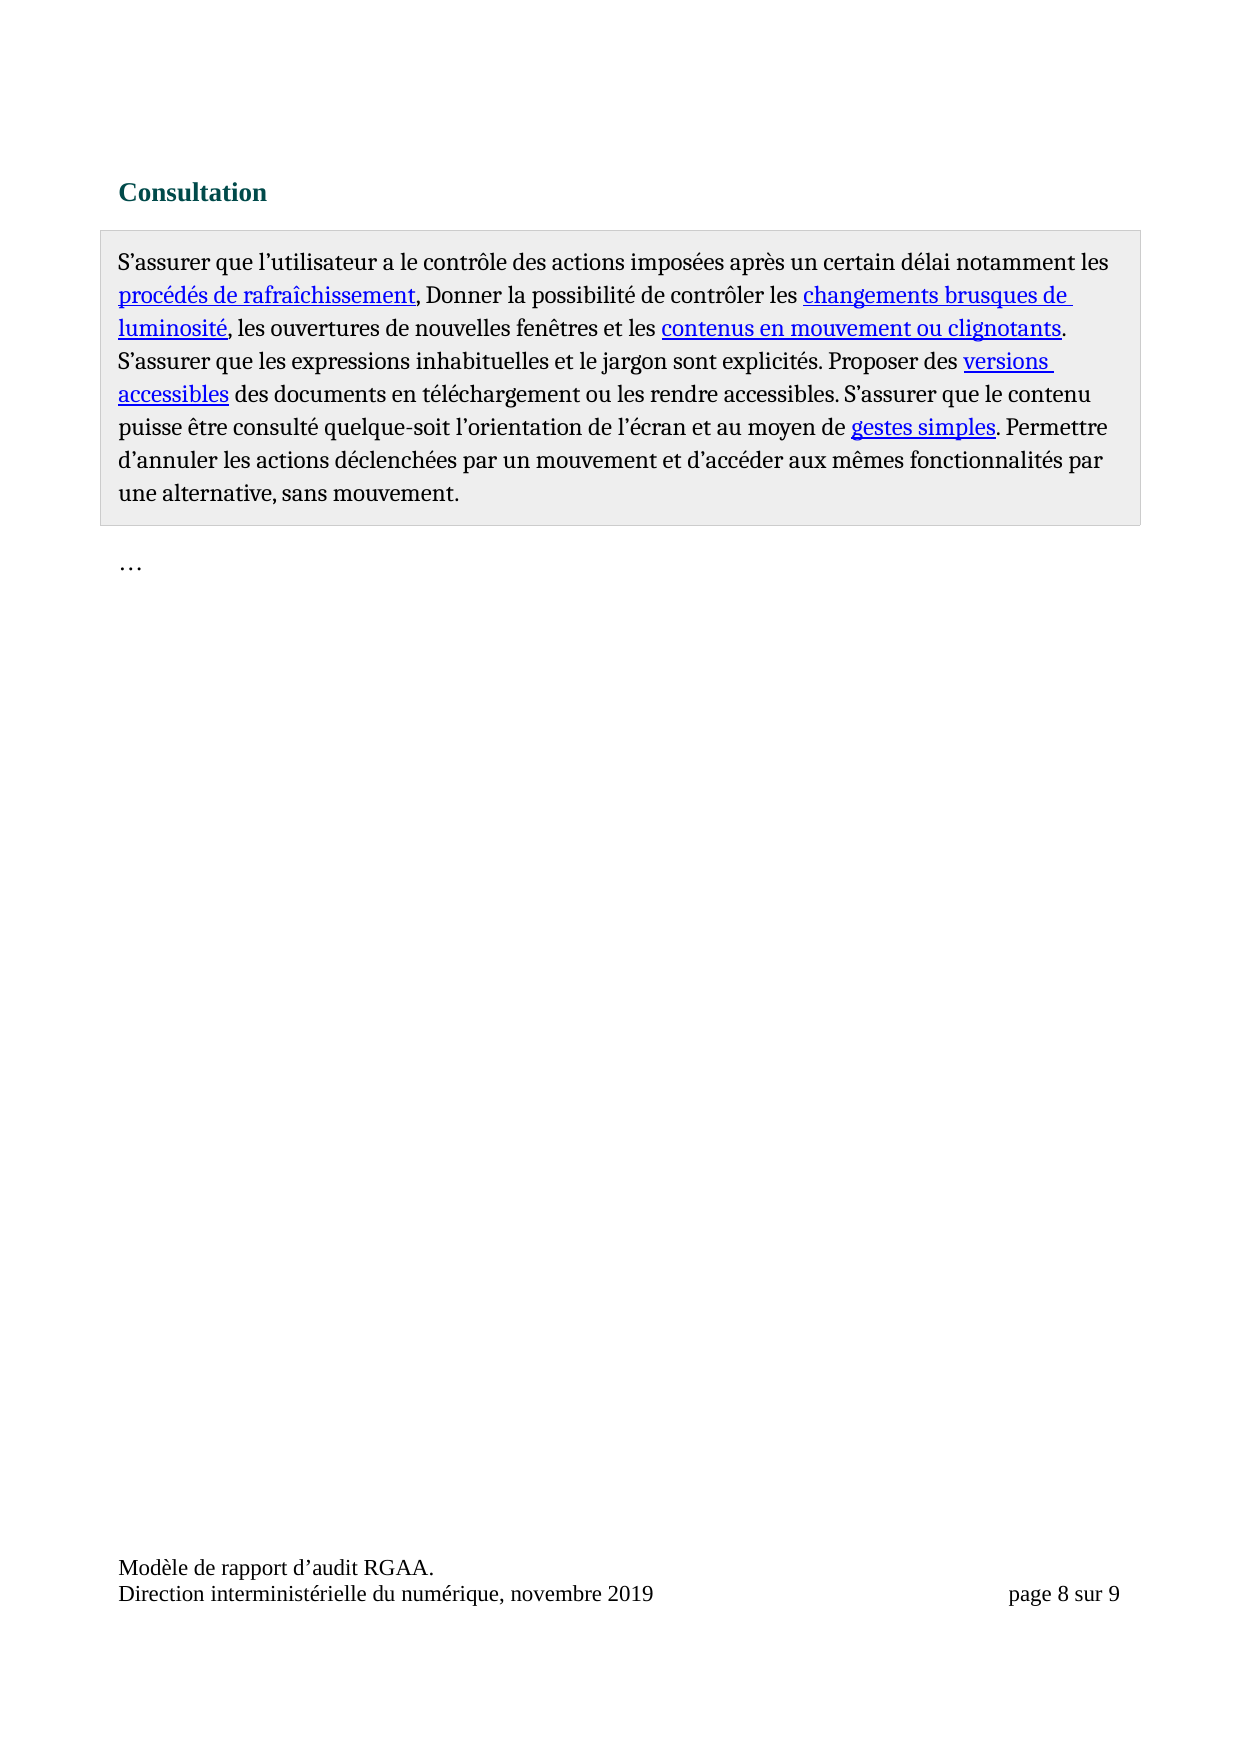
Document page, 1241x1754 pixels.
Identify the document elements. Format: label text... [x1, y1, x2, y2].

text S’assurer que l’utilisateur a le contrôle des actions imposées après un certain délai notamment les procédés de rafraîchissement, Donner la possibilité de contrôler les changements brusques de luminosité, les ouvertures de nouvelles fenêtres et les contenus en mouvement ou clignotants. S’assurer que les expressions inhabituelles et le jargon sont explicités. Proposer des versions accessibles des documents en téléchargement ou les rendre accessibles. S’assurer que le contenu puisse être consulté quelque-soit l’orientation de l’écran et au moyen de gestes simples. Permettre d’annuler les actions déclenchées par un mouvement et d’accéder aux mêmes fonctionnalités par une alternative, sans mouvement. [101, 231, 1140, 525]
subtitle Consultation [118, 176, 1122, 207]
text … [118, 547, 1122, 576]
